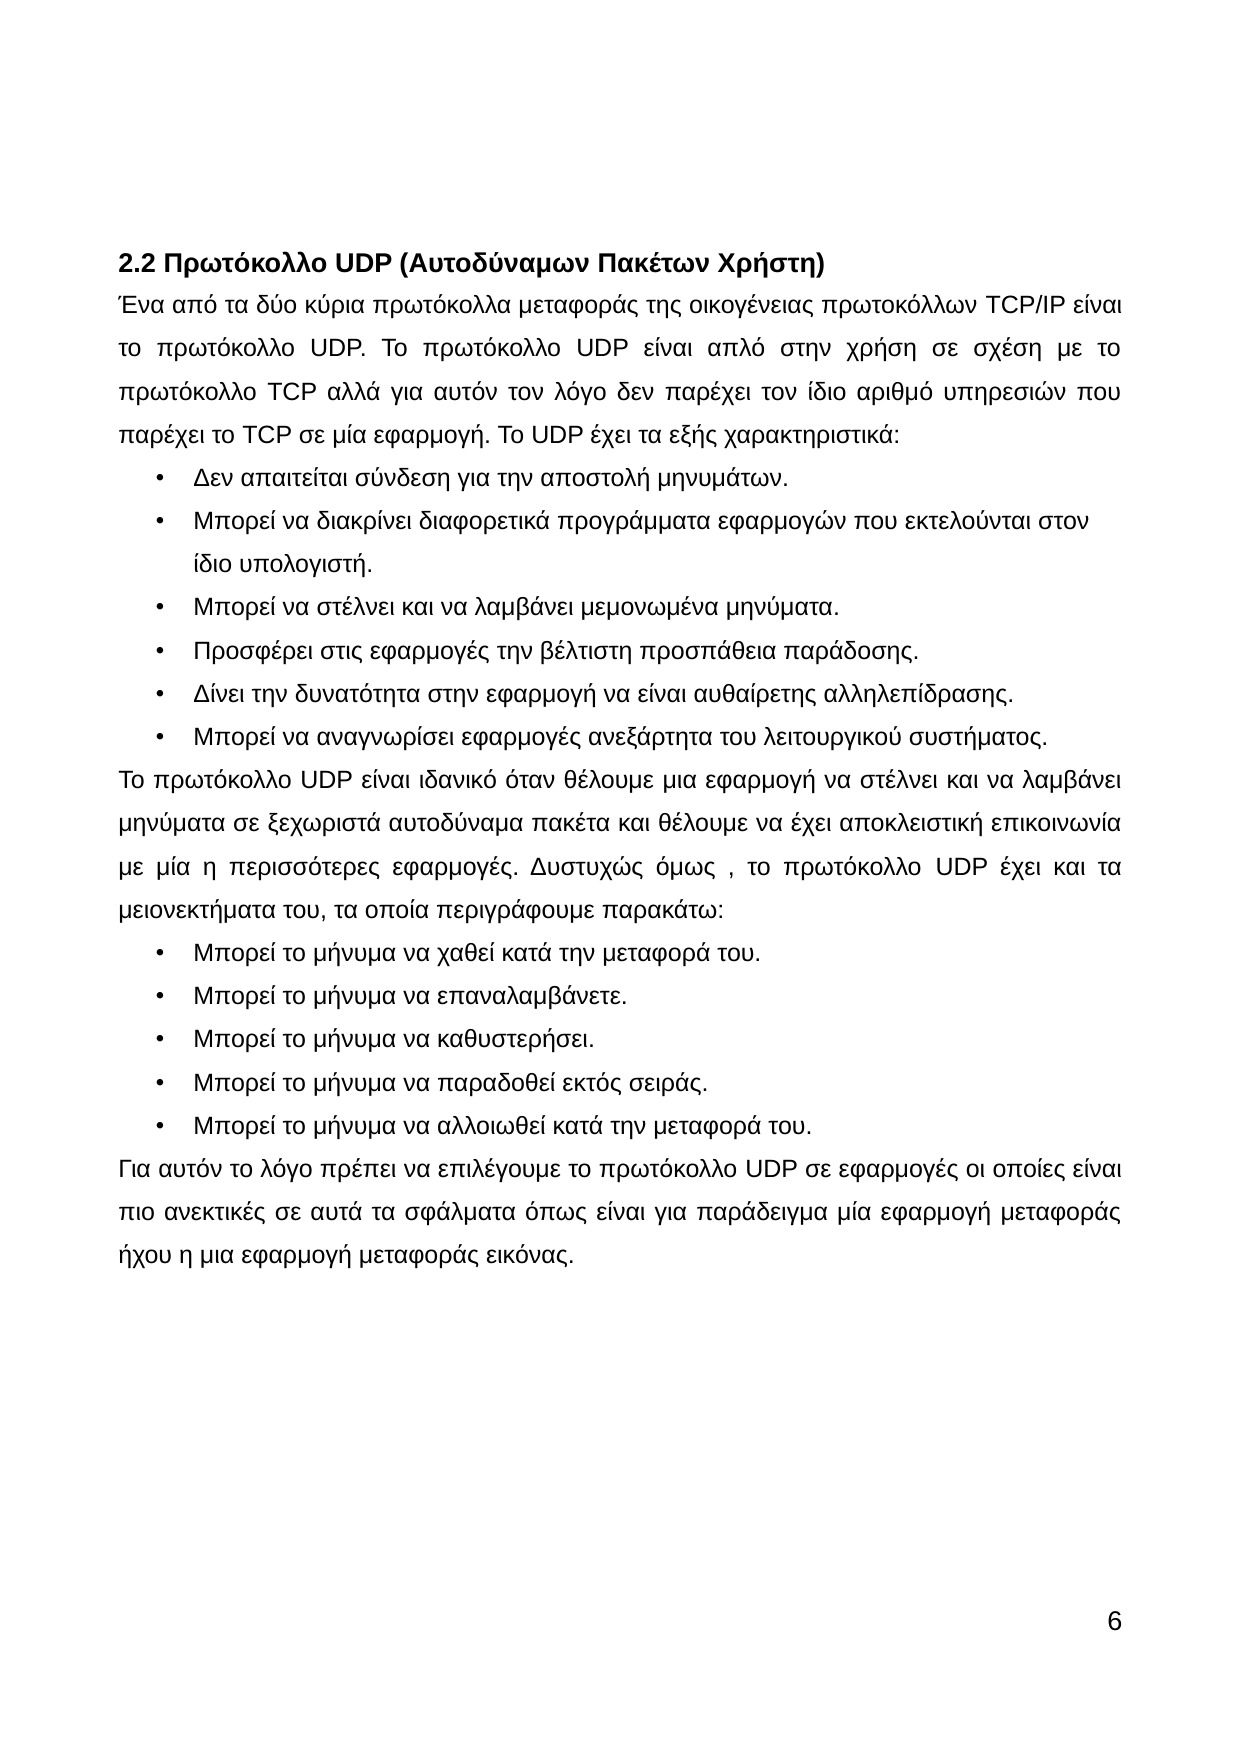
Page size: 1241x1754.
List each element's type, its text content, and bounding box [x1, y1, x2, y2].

list Μπορεί το μήνυμα να παραδοθεί εκτός σειράς. [156, 1067, 1122, 1096]
list Μπορεί το μήνυμα να χαθεί κατά την μεταφορά του. [156, 938, 1122, 967]
text Το πρωτόκολλο UDP είναι ιδανικό όταν θέλουμε μια εφαρμογή να στέλνει και να λαμβάνει μηνύματα σε ξεχωριστά αυτοδύναμα πακέτα και θέλουμε να έχει αποκλειστική επικοινωνία με μία η περισσότερες εφαρμογές. Δυστυχώς όμως , το πρωτόκολλο UDP έχει και τα μειονεκτήματα του, τα οποία περιγράφουμε παρακάτω: [118, 765, 1122, 923]
list Μπορεί να διακρίνει διαφορετικά προγράμματα εφαρμογών που εκτελούνται στον ίδιο υπολογιστή. [156, 506, 1122, 578]
list Δεν απαιτείται σύνδεση για την αποστολή μηνυμάτων. [156, 463, 1122, 492]
list Μπορεί να αναγνωρίσει εφαρμογές ανεξάρτητα του λειτουργικού συστήματος. [156, 722, 1122, 751]
subtitle 2.2 Πρωτόκολλο UDP (Αυτοδύναμων Πακέτων Χρήστη) [118, 247, 1122, 278]
list Μπορεί να στέλνει και να λαμβάνει μεμονωμένα μηνύματα. [156, 592, 1122, 621]
list Μπορεί το μήνυμα να καθυστερήσει. [156, 1024, 1122, 1053]
list Προσφέρει στις εφαρμογές την βέλτιστη προσπάθεια παράδοσης. [156, 636, 1122, 664]
list Δίνει την δυνατότητα στην εφαρμογή να είναι αυθαίρετης αλληλεπίδρασης. [156, 679, 1122, 708]
list Μπορεί το μήνυμα να επαναλαμβάνετε. [156, 981, 1122, 1010]
text Για αυτόν το λόγο πρέπει να επιλέγουμε το πρωτόκολλο UDP σε εφαρμογές οι οποίες είναι πιο ανεκτικές σε αυτά τα σφάλματα όπως είναι για παράδειγμα μία εφαρμογή μεταφοράς ήχου η μια εφαρμογή μεταφοράς εικόνας. [118, 1154, 1122, 1269]
list Μπορεί το μήνυμα να αλλοιωθεί κατά την μεταφορά του. [156, 1111, 1122, 1139]
text Ένα από τα δύο κύρια πρωτόκολλα μεταφοράς της οικογένειας πρωτοκόλλων TCP/IP είναι το πρωτόκολλο UDP. Το πρωτόκολλο UDP είναι απλό στην χρήση σε σχέση με το πρωτόκολλο TCP αλλά για αυτόν τον λόγο δεν παρέχει τον ίδιο αριθμό υπηρεσιών που παρέχει το TCP σε μία εφαρμογή. Το UDP έχει τα εξής χαρακτηριστικά: [118, 290, 1122, 448]
